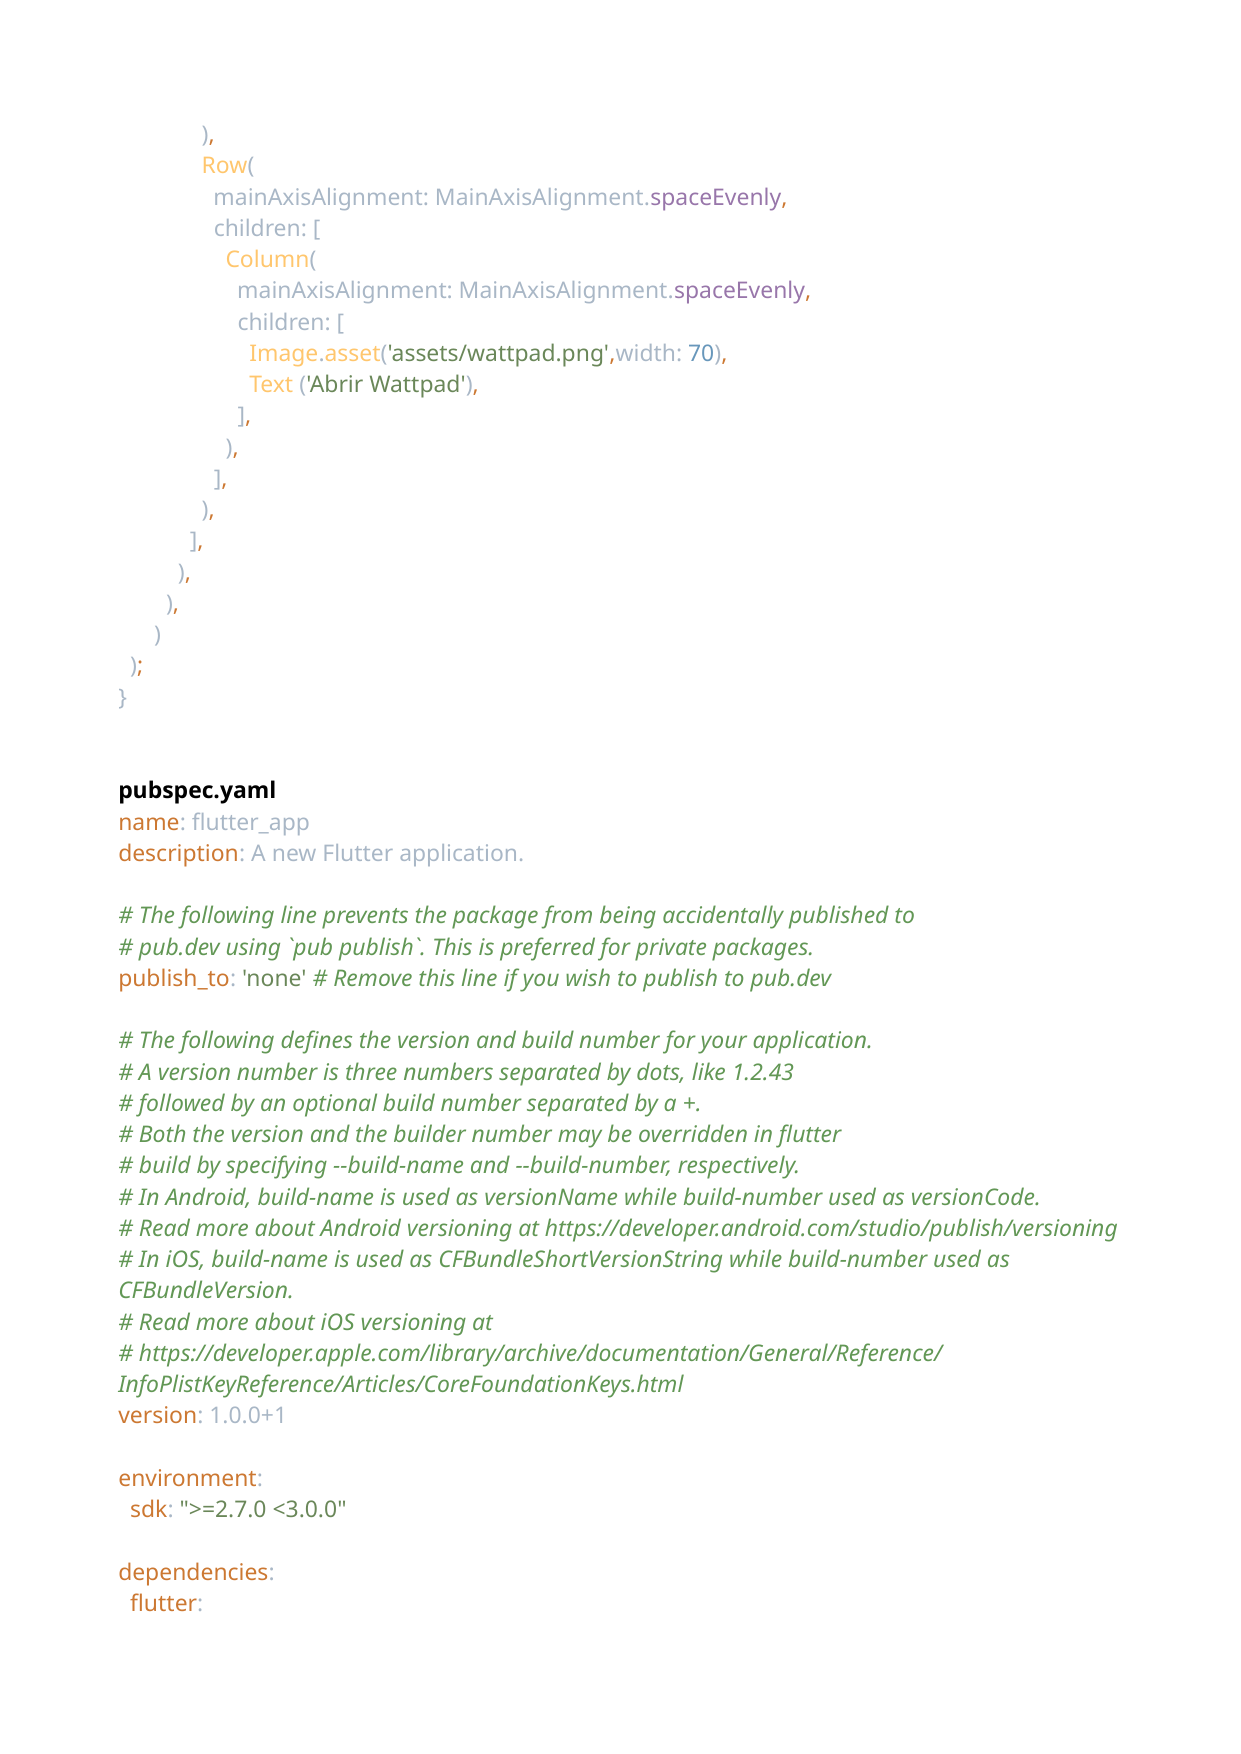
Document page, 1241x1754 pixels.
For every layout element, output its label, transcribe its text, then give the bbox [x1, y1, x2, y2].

text pubspec.yaml [118, 774, 1122, 806]
text ), Row( mainAxisAlignment: MainAxisAlignment.spaceEvenly, children: [ Column( mainAxisAlignment: MainAxisAlignment.spaceEvenly, children: [ Image.asset('assets/wattpad.png',width: 70), Text ('Abrir Wattpad'), ], ), ], ), ], ), ), ) ); } [118, 118, 1122, 712]
text name: flutter_app description: A new Flutter application. # The following line prevents the package from being accidentally published to # pub.dev using `pub publish`. This is preferred for private packages. publish_to: 'none' # Remove this line if you wish to publish to pub.dev # The following defines the version and build number for your application. # A version number is three numbers separated by dots, like 1.2.43 # followed by an optional build number separated by a +. # Both the version and the builder number may be overridden in flutter # build by specifying --build-name and --build-number, respectively. # In Android, build-name is used as versionName while build-number used as versionCode. # Read more about Android versioning at https://developer.android.com/studio/publish/versioning # In iOS, build-name is used as CFBundleShortVersionString while build-number used as CFBundleVersion. # Read more about iOS versioning at # https://developer.apple.com/library/archive/documentation/General/Reference/InfoPlistKeyReference/Articles/CoreFoundationKeys.html version: 1.0.0+1 environment: sdk: ">=2.7.0 <3.0.0" dependencies: flutter: [118, 806, 1122, 1618]
